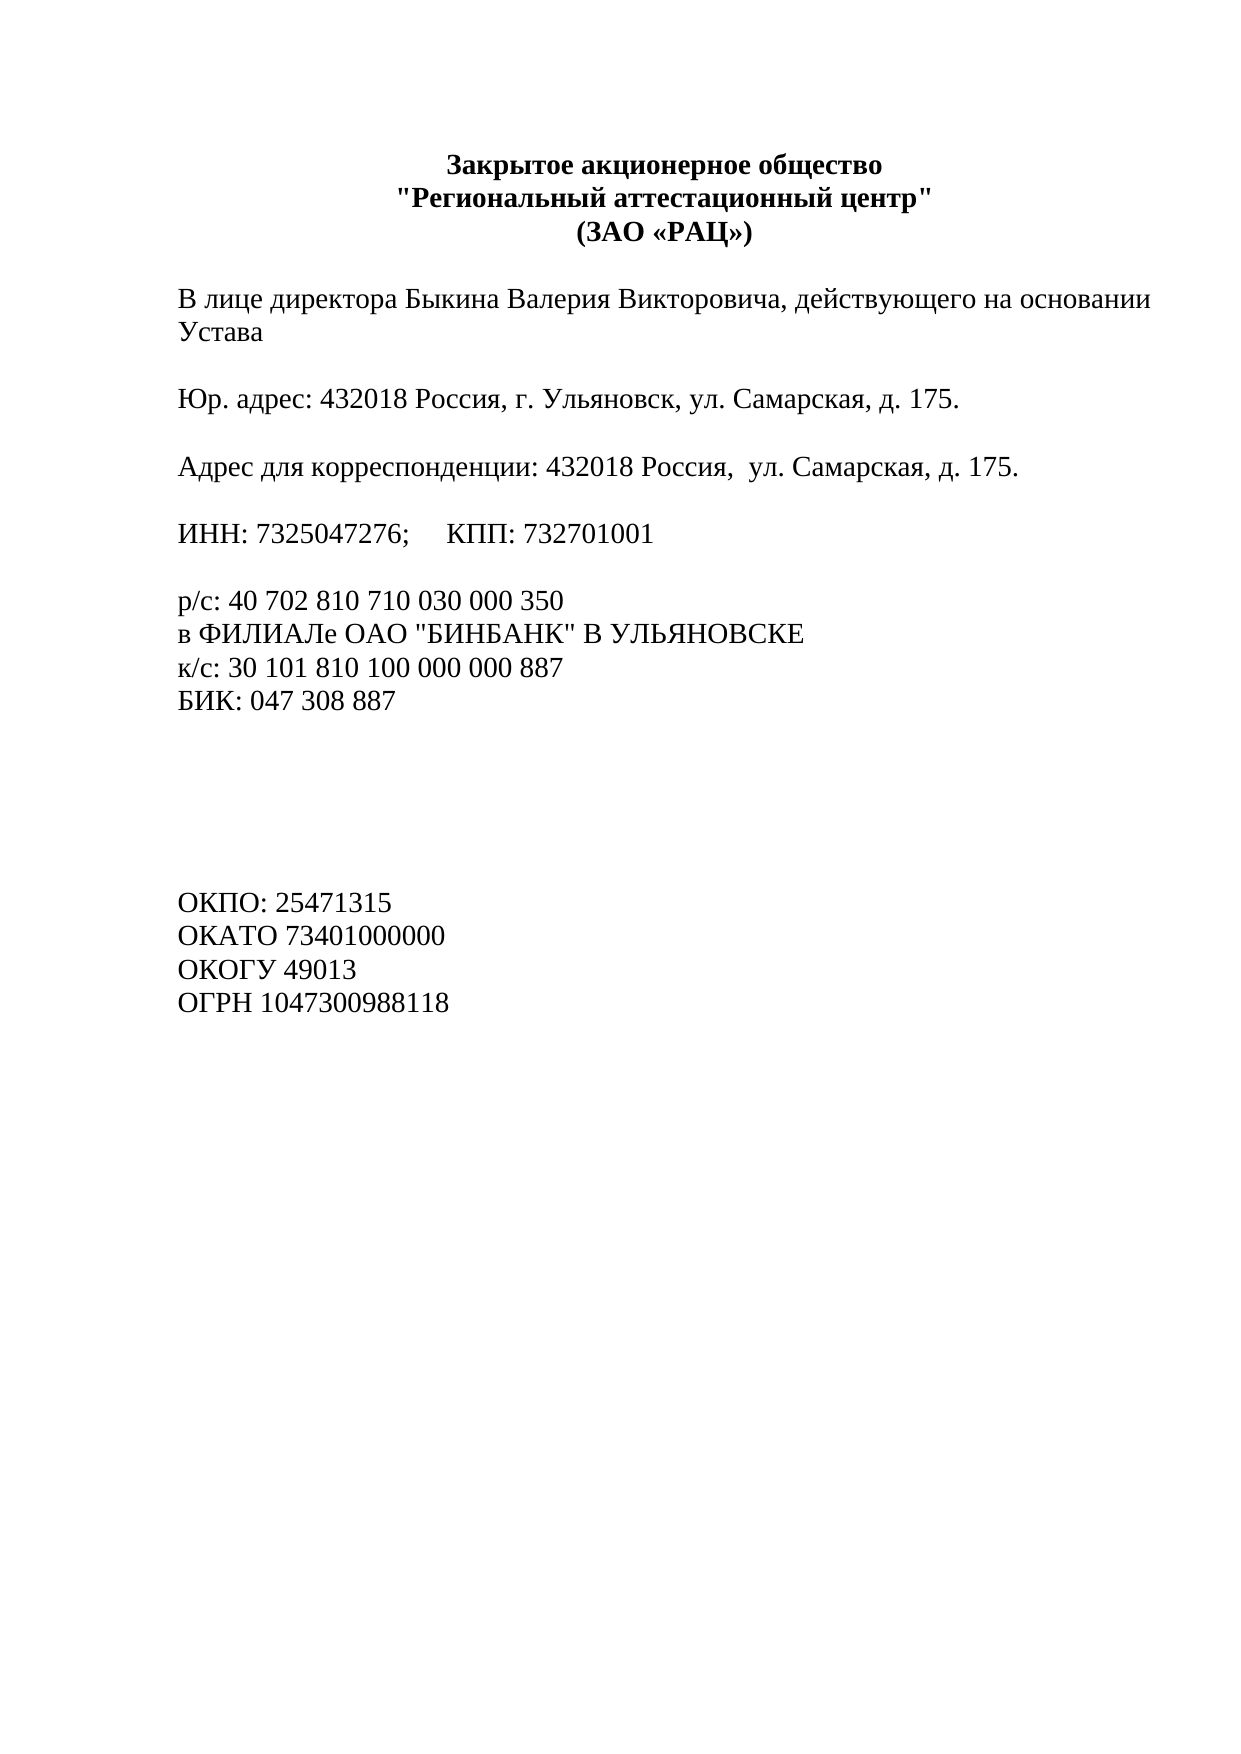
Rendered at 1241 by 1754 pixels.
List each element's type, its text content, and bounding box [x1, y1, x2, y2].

text ОКОГУ 49013 [177, 952, 1152, 985]
text к/с: 30 101 810 100 000 000 887 [177, 650, 1152, 683]
text в ФИЛИАЛе ОАО "БИНБАНК" В УЛЬЯНОВСКЕ [177, 616, 1152, 650]
text ОКАТО 73401000000 [177, 918, 1152, 952]
text Закрытое акционерное общество [177, 147, 1152, 180]
text Юр. адрес: 432018 Россия, г. Ульяновск, ул. Самарская, д. 175. [177, 382, 1152, 415]
text ИНН: 7325047276; КПП: 732701001 [177, 516, 1152, 549]
text р/с: 40 702 810 710 030 000 350 [177, 583, 1152, 616]
text ОГРН 1047300988118 [177, 985, 1152, 1019]
text В лице директора Быкина Валерия Викторовича, действующего на основании Устава [177, 281, 1152, 348]
text Адрес для корреспонденции: 432018 Россия, ул. Самарская, д. 175. [177, 449, 1152, 482]
text БИК: 047 308 887 [177, 683, 1152, 717]
text ОКПО: 25471315 [177, 885, 1152, 918]
text "Региональный аттестационный центр" [177, 180, 1152, 214]
text (ЗАО «РАЦ») [177, 214, 1152, 247]
